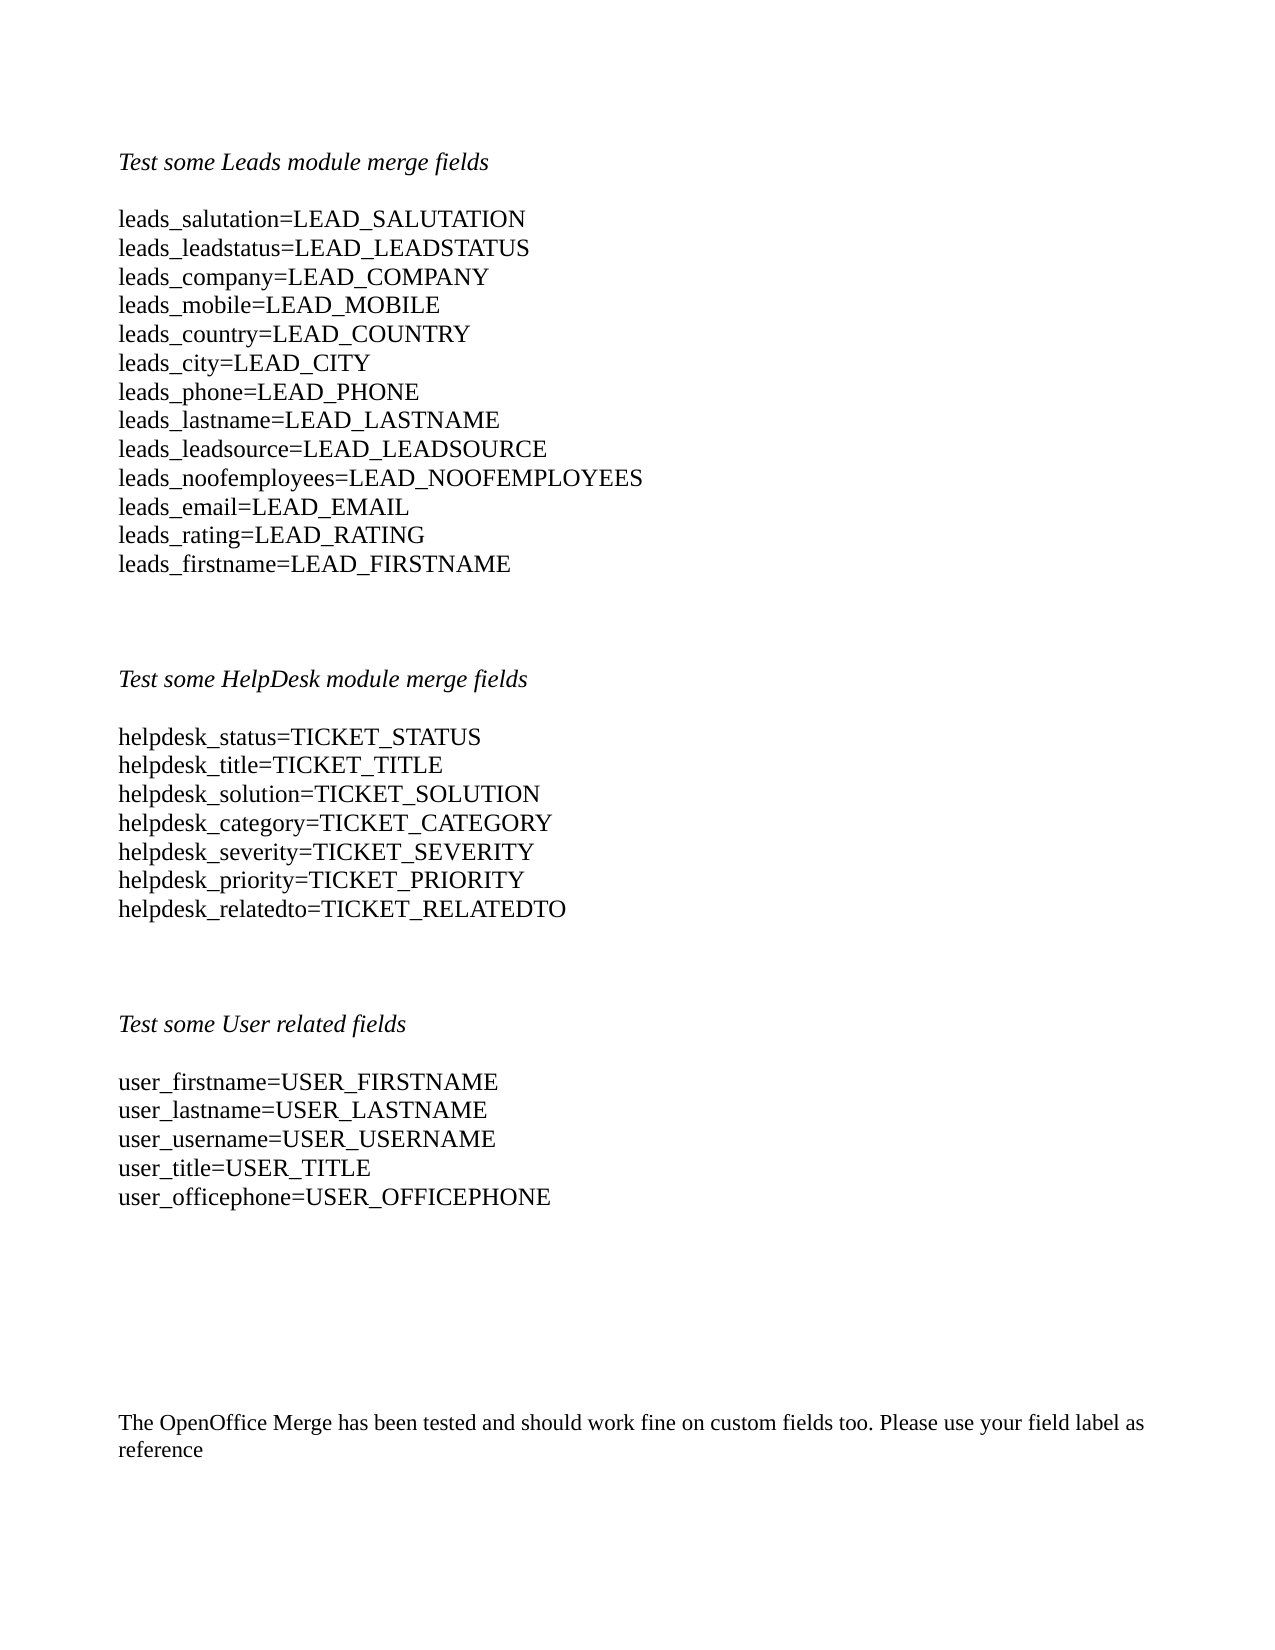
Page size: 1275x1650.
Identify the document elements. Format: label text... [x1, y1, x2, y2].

text helpdesk_category=TICKET_CATEGORY [118, 808, 1157, 837]
text user_officephone=USER_OFFICEPHONE [118, 1182, 1157, 1211]
text leads_company=LEAD_COMPANY [118, 262, 1157, 291]
text helpdesk_title=TICKET_TITLE [118, 751, 1157, 779]
text leads_salutation=LEAD_SALUTATION [118, 204, 1157, 233]
text leads_firstname=LEAD_FIRSTNAME [118, 549, 1157, 578]
text Test some User related fields [118, 1009, 1157, 1038]
text leads_email=LEAD_EMAIL [118, 492, 1157, 521]
text leads_mobile=LEAD_MOBILE [118, 291, 1157, 319]
text user_lastname=USER_LASTNAME [118, 1096, 1157, 1124]
text helpdesk_priority=TICKET_PRIORITY [118, 866, 1157, 894]
text helpdesk_relatedto=TICKET_RELATEDTO [118, 894, 1157, 923]
text user_title=USER_TITLE [118, 1153, 1157, 1182]
text leads_lastname=LEAD_LASTNAME [118, 406, 1157, 434]
text helpdesk_solution=TICKET_SOLUTION [118, 779, 1157, 808]
text leads_city=LEAD_CITY [118, 348, 1157, 377]
text leads_country=LEAD_COUNTRY [118, 319, 1157, 348]
text helpdesk_severity=TICKET_SEVERITY [118, 837, 1157, 866]
text leads_phone=LEAD_PHONE [118, 377, 1157, 406]
text helpdesk_status=TICKET_STATUS [118, 722, 1157, 751]
text leads_leadstatus=LEAD_LEADSTATUS [118, 233, 1157, 262]
text Test some HelpDesk module merge fields [118, 664, 1157, 693]
text Test some Leads module merge fields [118, 147, 1157, 176]
text The OpenOffice Merge has been tested and should work fine on custom fields too. Please use your field label as reference [118, 1409, 1157, 1462]
text user_firstname=USER_FIRSTNAME [118, 1067, 1157, 1096]
text leads_rating=LEAD_RATING [118, 521, 1157, 549]
text leads_leadsource=LEAD_LEADSOURCE [118, 434, 1157, 463]
text leads_noofemployees=LEAD_NOOFEMPLOYEES [118, 463, 1157, 492]
text user_username=USER_USERNAME [118, 1124, 1157, 1153]
